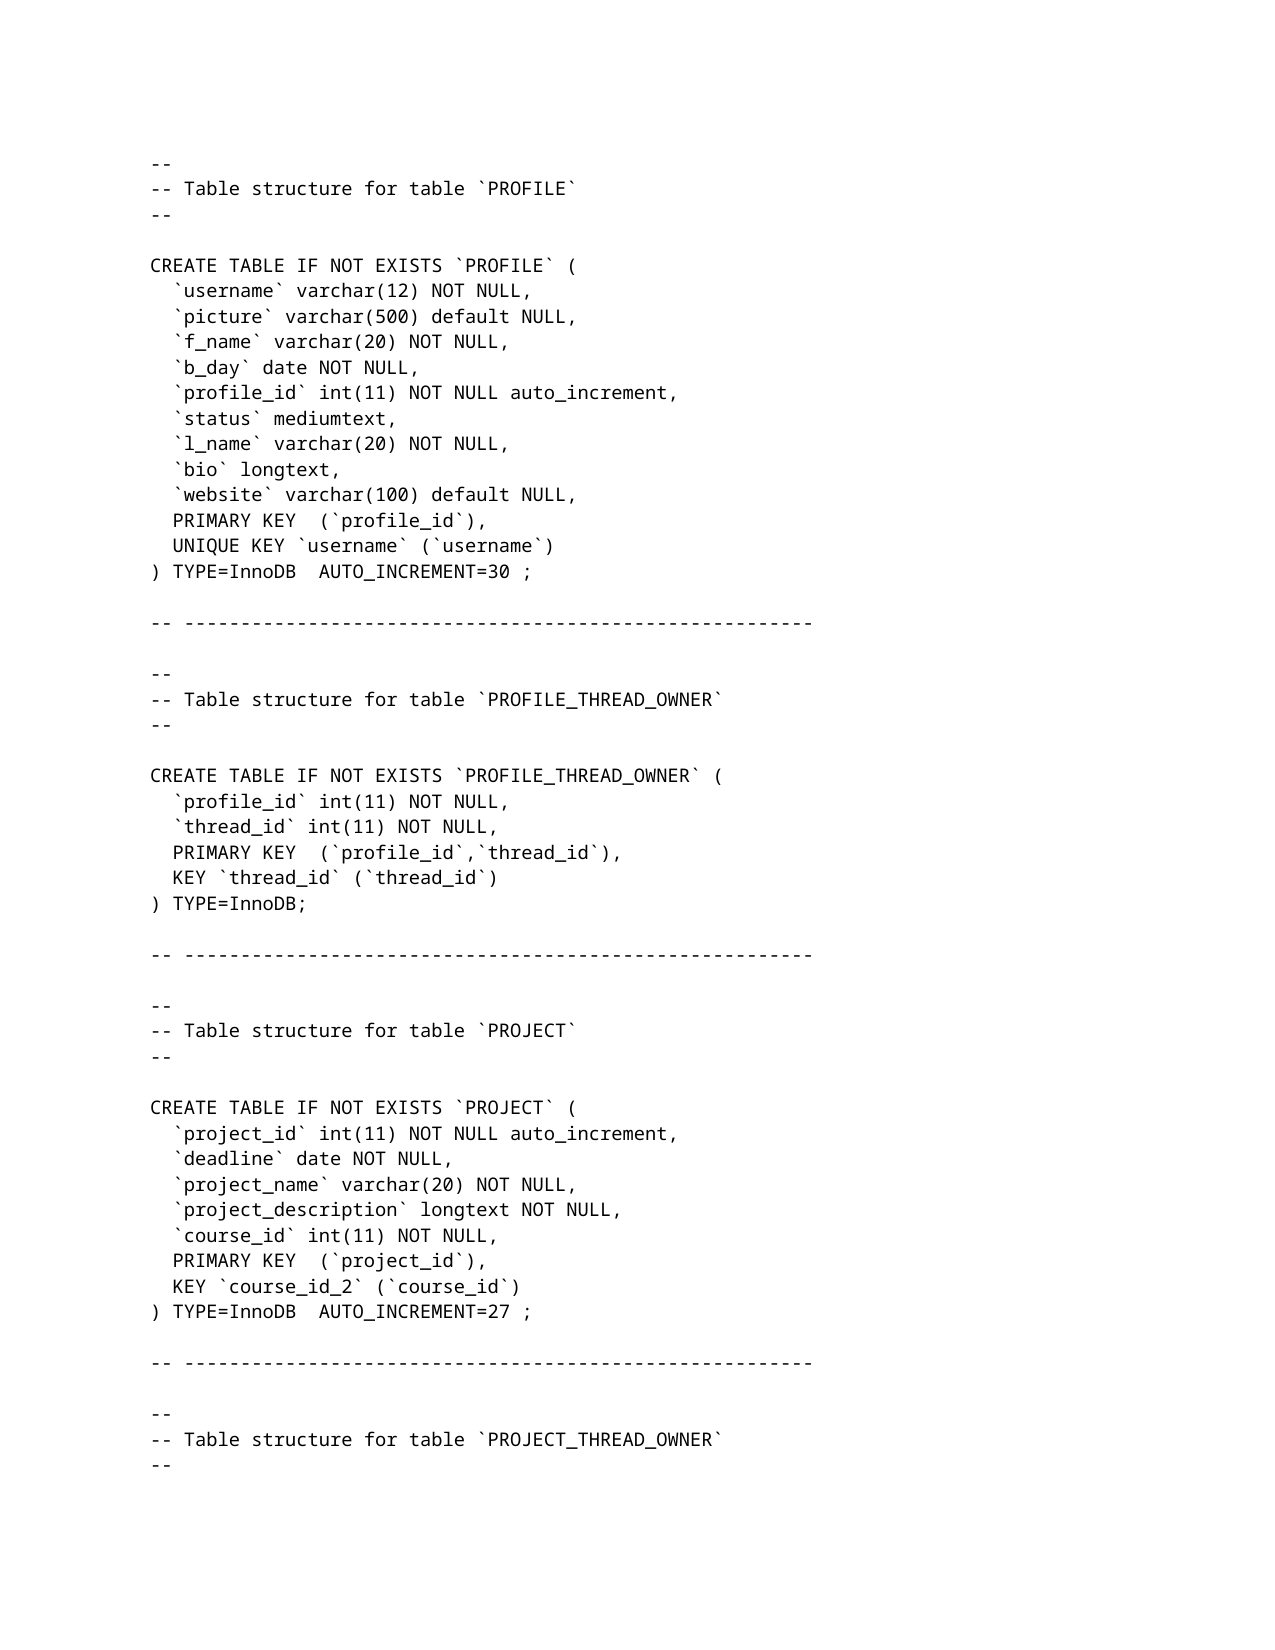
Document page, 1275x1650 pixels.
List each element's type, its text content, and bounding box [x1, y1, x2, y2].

text CREATE TABLE IF NOT EXISTS `PROFILE` ( [150, 252, 1125, 278]
text UNIQUE KEY `username` (`username`) [150, 533, 1125, 558]
text -- Table structure for table `PROFILE` [150, 176, 1125, 201]
text -- [150, 711, 1125, 737]
text -- [150, 992, 1125, 1018]
text -- -------------------------------------------------------- [150, 1349, 1125, 1375]
text CREATE TABLE IF NOT EXISTS `PROFILE_THREAD_OWNER` ( [150, 762, 1125, 788]
text -- Table structure for table `PROFILE_THREAD_OWNER` [150, 686, 1125, 711]
text `b_day` date NOT NULL, [150, 354, 1125, 380]
text `profile_id` int(11) NOT NULL, [150, 788, 1125, 813]
text KEY `thread_id` (`thread_id`) [150, 864, 1125, 890]
text -- Table structure for table `PROJECT_THREAD_OWNER` [150, 1426, 1125, 1452]
text -- [150, 660, 1125, 686]
text ) TYPE=InnoDB AUTO_INCREMENT=27 ; [150, 1298, 1125, 1324]
text `l_name` varchar(20) NOT NULL, [150, 431, 1125, 456]
text -- -------------------------------------------------------- [150, 609, 1125, 635]
text PRIMARY KEY (`project_id`), [150, 1247, 1125, 1273]
text ) TYPE=InnoDB AUTO_INCREMENT=30 ; [150, 558, 1125, 584]
text `status` mediumtext, [150, 405, 1125, 431]
text PRIMARY KEY (`profile_id`), [150, 507, 1125, 533]
text `f_name` varchar(20) NOT NULL, [150, 329, 1125, 354]
text `project_name` varchar(20) NOT NULL, [150, 1171, 1125, 1196]
text -- Table structure for table `PROJECT` [150, 1018, 1125, 1043]
text `thread_id` int(11) NOT NULL, [150, 813, 1125, 839]
text `bio` longtext, [150, 456, 1125, 482]
text -- -------------------------------------------------------- [150, 941, 1125, 967]
text -- [150, 1401, 1125, 1426]
text ) TYPE=InnoDB; [150, 890, 1125, 916]
text -- [150, 1043, 1125, 1069]
text `profile_id` int(11) NOT NULL auto_increment, [150, 380, 1125, 405]
text `project_id` int(11) NOT NULL auto_increment, [150, 1120, 1125, 1145]
text KEY `course_id_2` (`course_id`) [150, 1273, 1125, 1298]
text `picture` varchar(500) default NULL, [150, 303, 1125, 329]
text `website` varchar(100) default NULL, [150, 482, 1125, 507]
text PRIMARY KEY (`profile_id`,`thread_id`), [150, 839, 1125, 864]
text `deadline` date NOT NULL, [150, 1145, 1125, 1171]
text `project_description` longtext NOT NULL, [150, 1196, 1125, 1222]
text `course_id` int(11) NOT NULL, [150, 1222, 1125, 1247]
text `username` varchar(12) NOT NULL, [150, 278, 1125, 303]
text -- [150, 150, 1125, 176]
text -- [150, 201, 1125, 227]
text CREATE TABLE IF NOT EXISTS `PROJECT` ( [150, 1094, 1125, 1120]
text -- [150, 1452, 1125, 1477]
